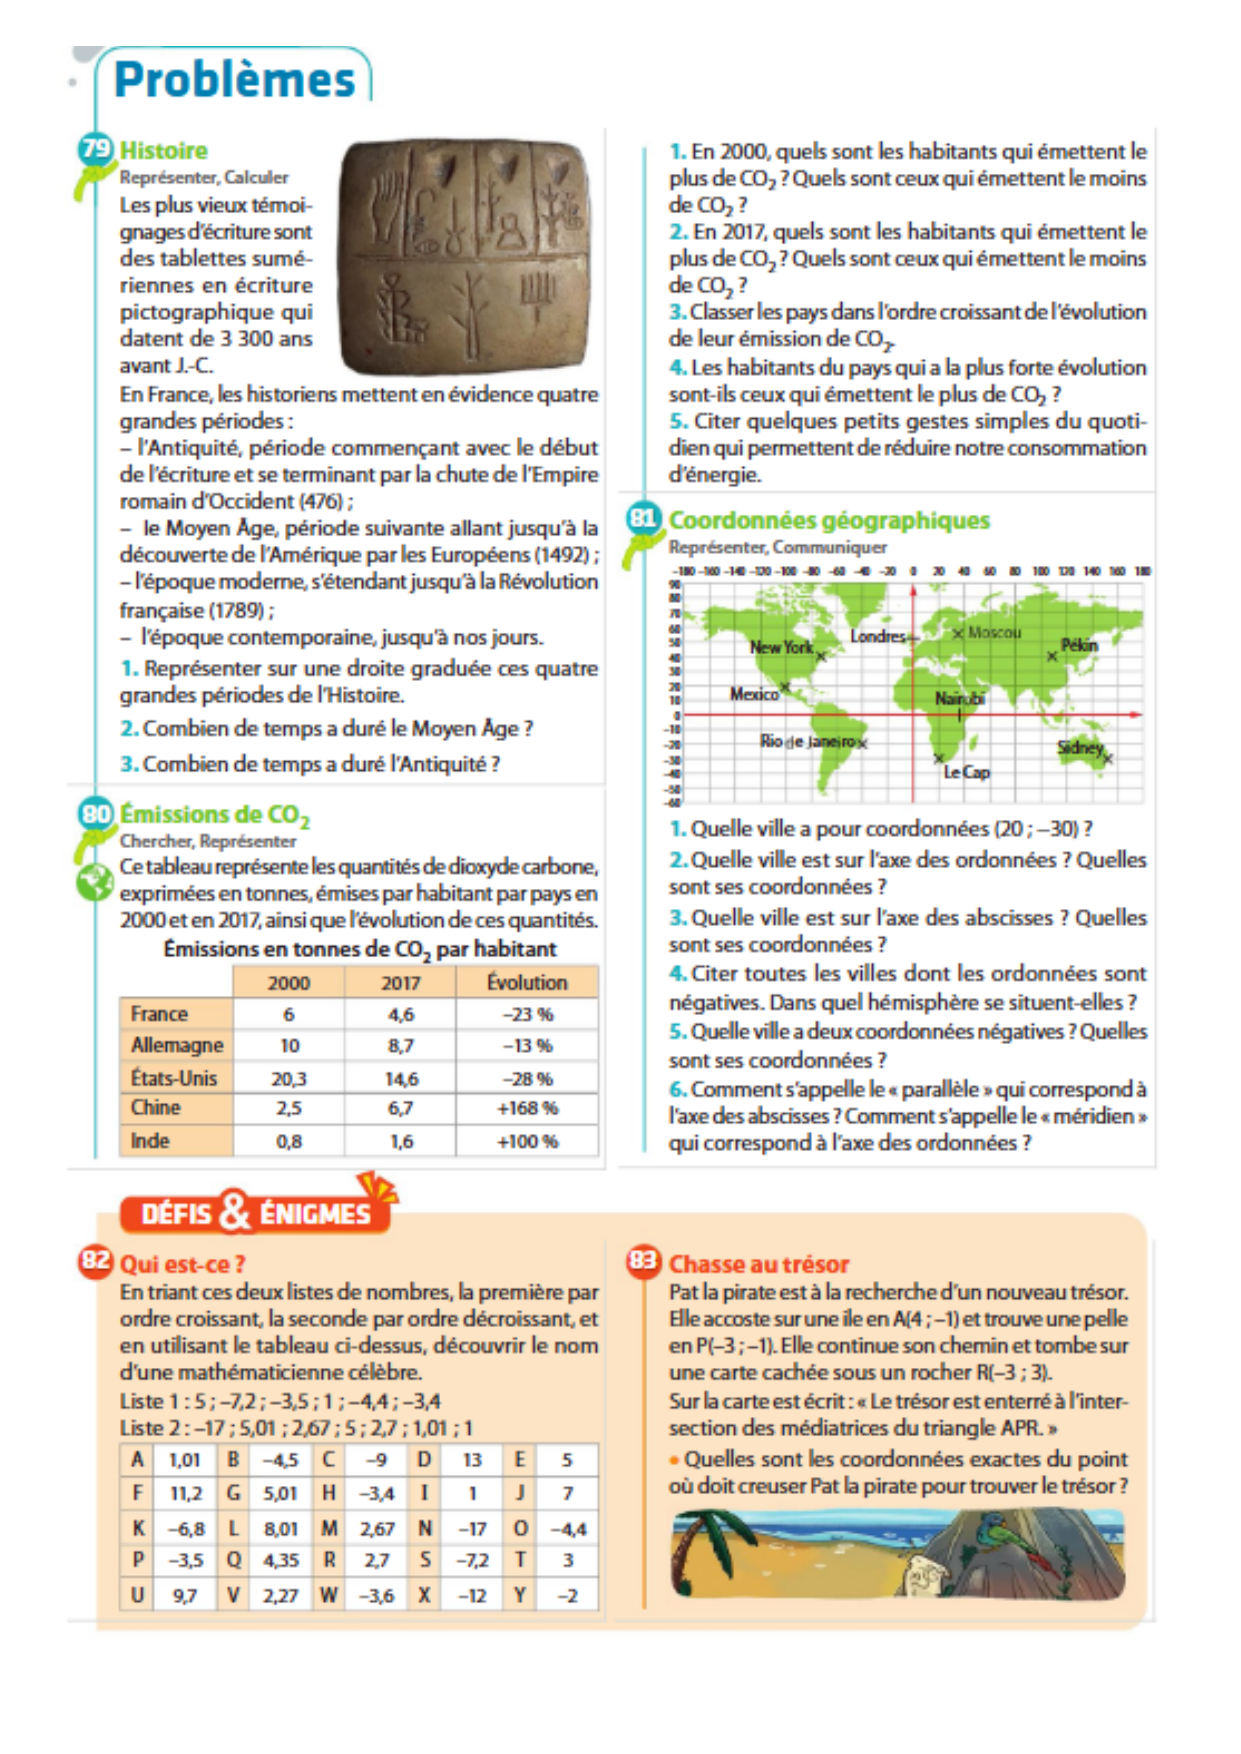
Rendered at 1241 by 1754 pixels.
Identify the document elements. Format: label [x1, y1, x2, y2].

picture [59, 46, 1164, 1641]
